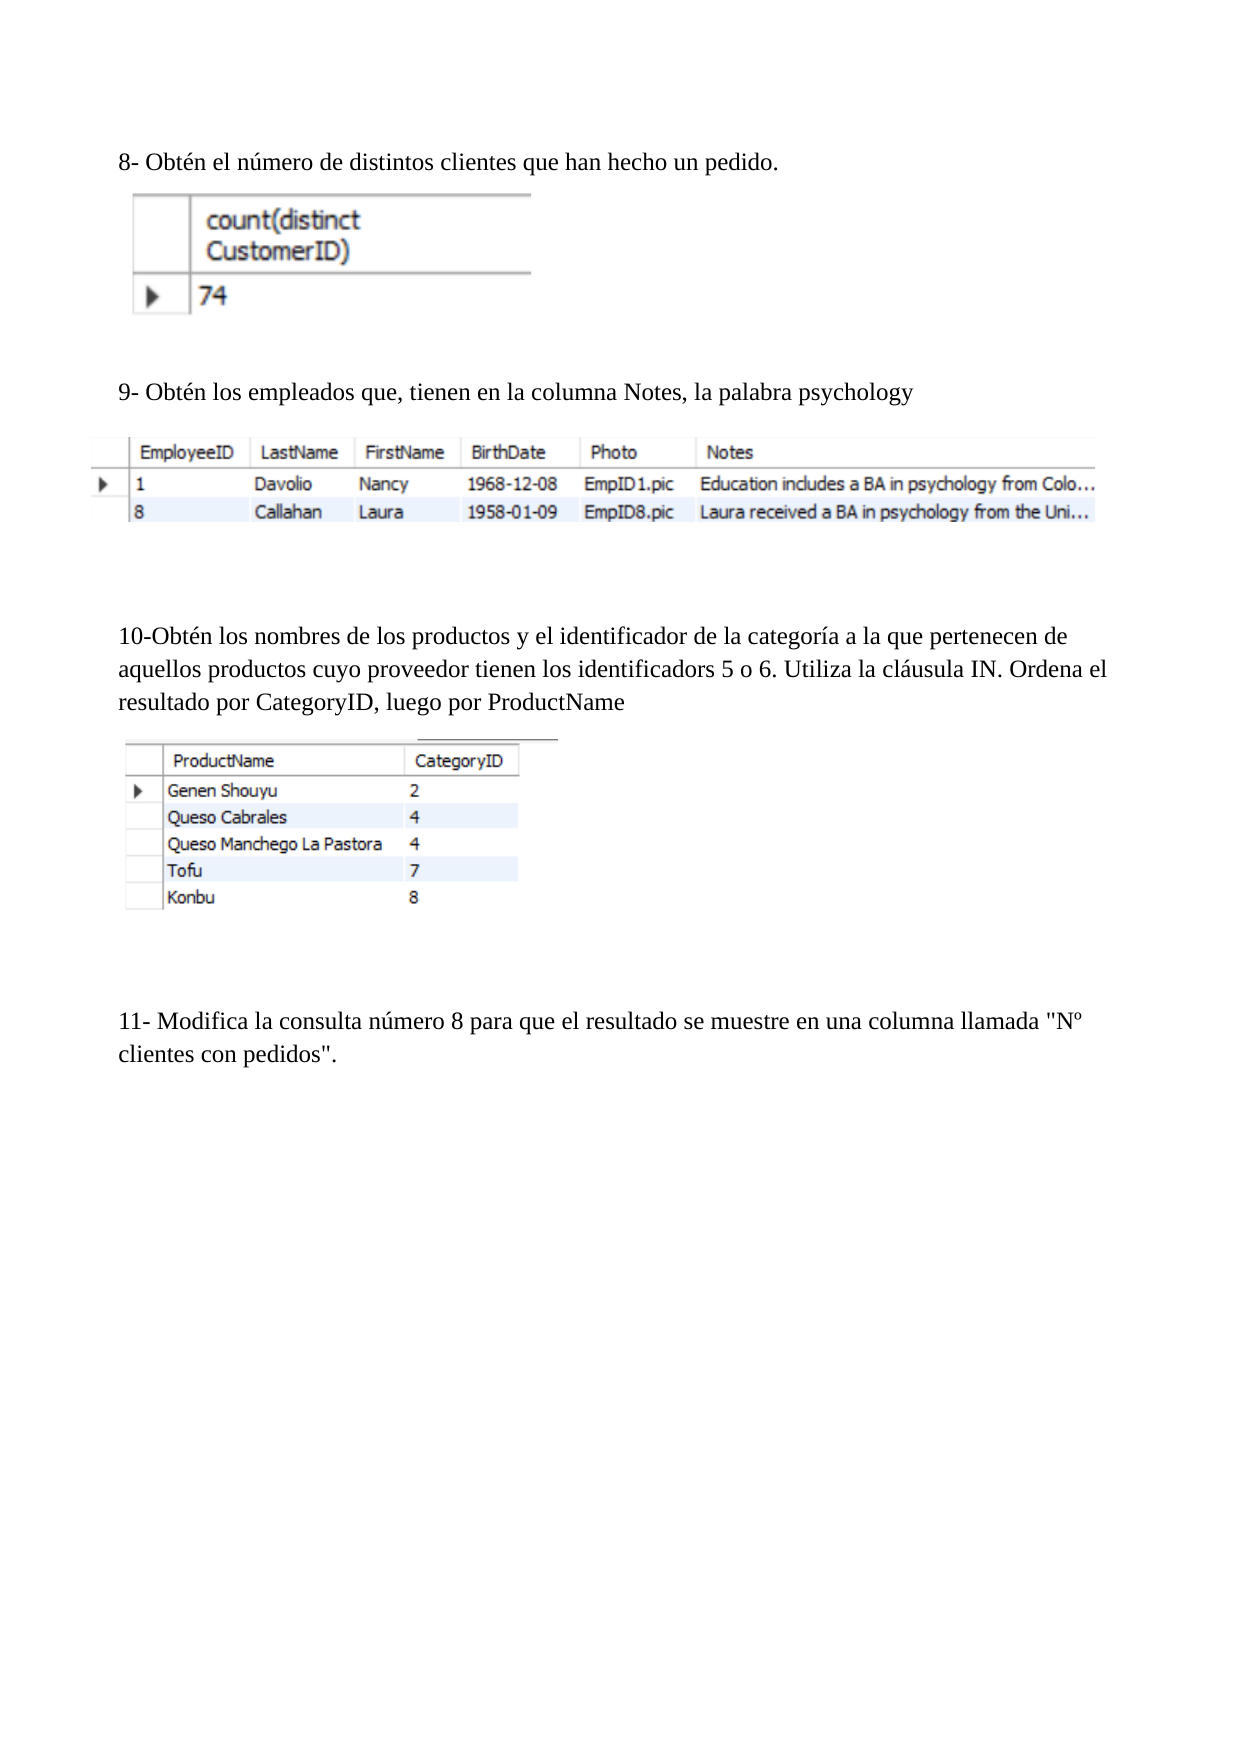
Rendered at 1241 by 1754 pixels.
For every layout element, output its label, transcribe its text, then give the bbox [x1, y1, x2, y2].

picture [91, 437, 1096, 522]
text 8- Obtén el número de distintos clientes que han hecho un pedido. [118, 147, 1122, 176]
text 11- Modifica la consulta número 8 para que el resultado se muestre en una columna llamada "Nº clientes con pedidos". [118, 1006, 1122, 1068]
picture [132, 193, 532, 323]
text 10-Obtén los nombres de los productos y el identificador de la categoría a la que pertenecen de aquellos productos cuyo proveedor tienen los identificadors 5 o 6. Utiliza la cláusula IN. Ordena el resultado por CategoryID, luego por ProductName [118, 621, 1122, 716]
text 9- Obtén los empleados que, tienen en la columna Notes, la palabra psychology [118, 377, 1122, 406]
picture [125, 739, 559, 943]
